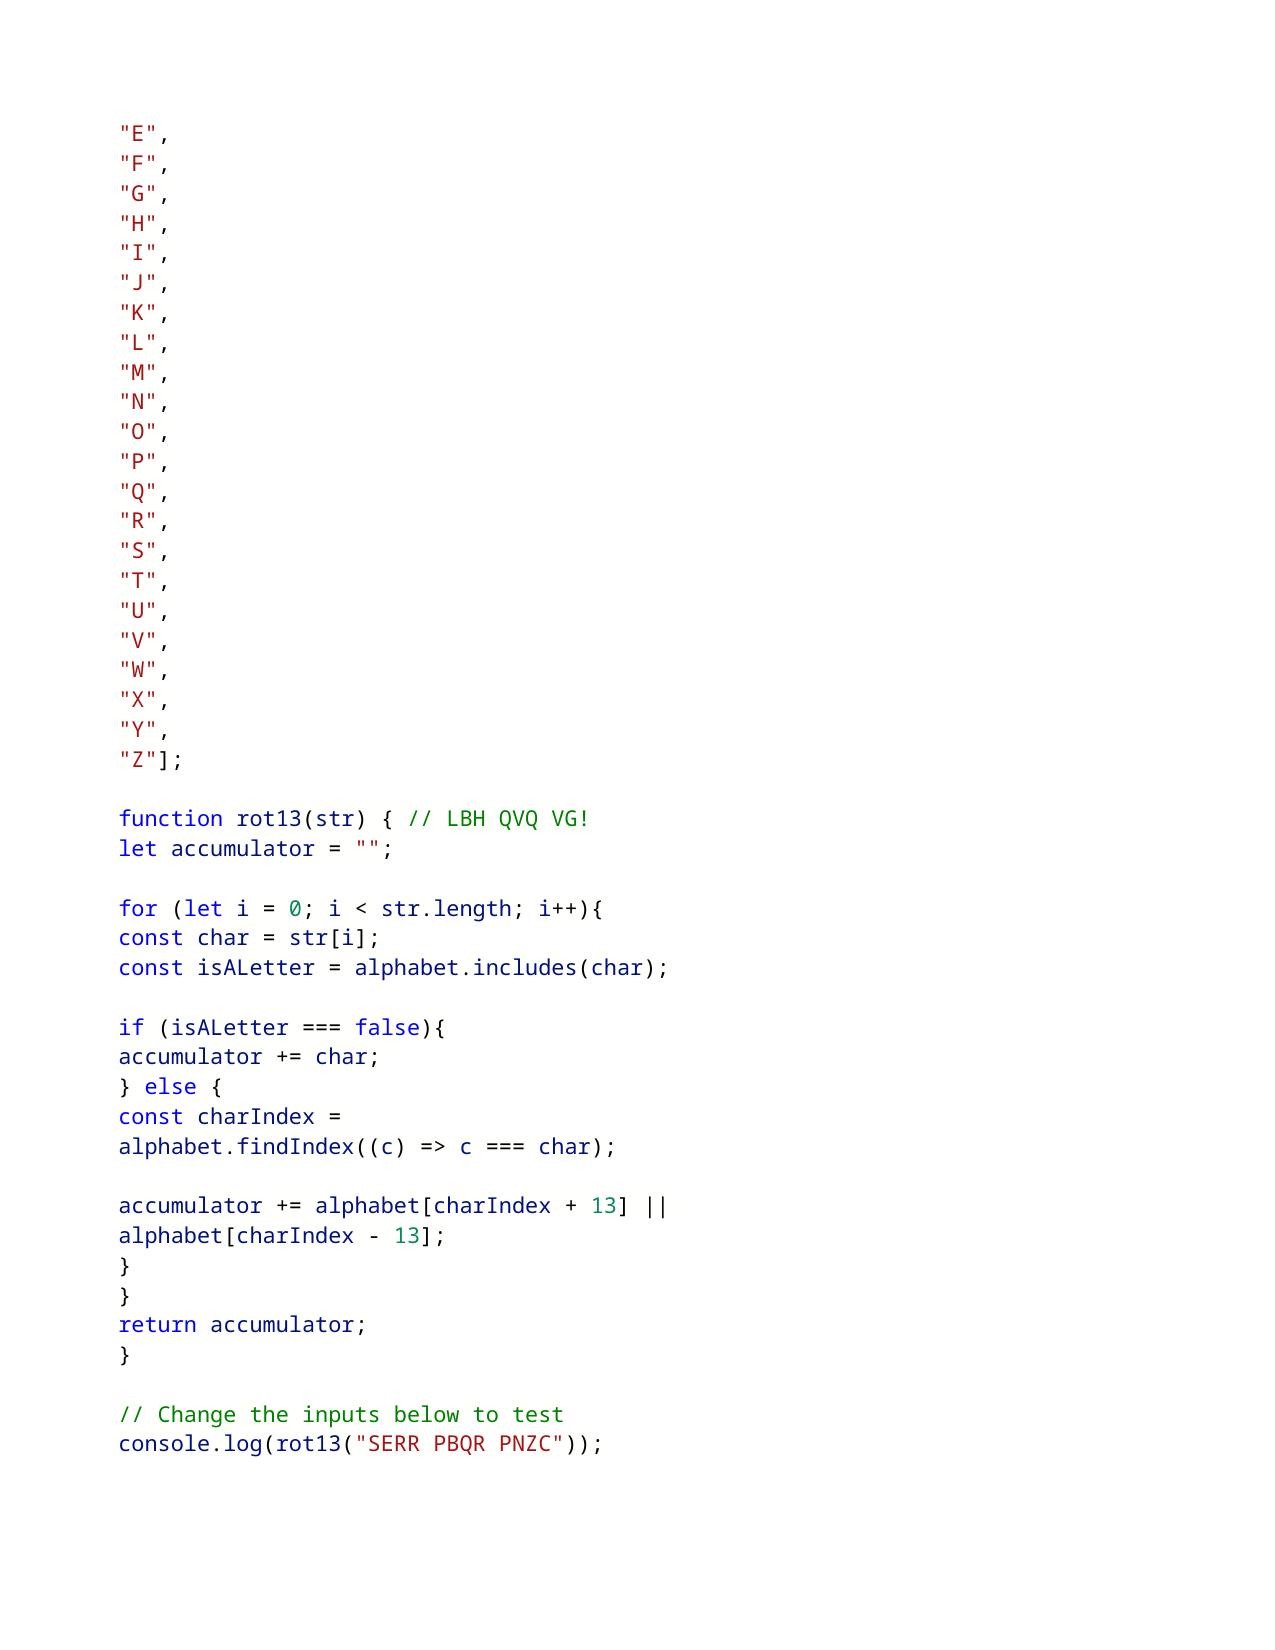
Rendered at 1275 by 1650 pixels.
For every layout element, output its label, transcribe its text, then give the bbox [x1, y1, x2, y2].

text let accumulator = ""; [118, 833, 1157, 863]
text "E", [118, 118, 1157, 148]
text "P", [118, 446, 1157, 476]
text } else { [118, 1071, 1157, 1101]
text } [118, 1279, 1157, 1309]
text const char = str[i]; [118, 922, 1157, 952]
text "X", [118, 684, 1157, 714]
text "O", [118, 416, 1157, 446]
text "R", [118, 505, 1157, 535]
text alphabet.findIndex((c) => c === char); [118, 1131, 1157, 1161]
text } [118, 1339, 1157, 1369]
text "Y", [118, 714, 1157, 744]
text "T", [118, 565, 1157, 595]
text for (let i = 0; i < str.length; i++){ [118, 892, 1157, 922]
text "L", [118, 327, 1157, 356]
text // Change the inputs below to test [118, 1399, 1157, 1428]
text const charIndex = [118, 1101, 1157, 1131]
text "S", [118, 535, 1157, 565]
text "G", [118, 178, 1157, 207]
text "V", [118, 624, 1157, 654]
text "F", [118, 148, 1157, 178]
text console.log(rot13("SERR PBQR PNZC")); [118, 1428, 1157, 1458]
text "Z"]; [118, 744, 1157, 773]
text const isALetter = alphabet.includes(char); [118, 952, 1157, 982]
text return accumulator; [118, 1309, 1157, 1339]
text "U", [118, 595, 1157, 624]
text alphabet[charIndex - 13]; [118, 1220, 1157, 1250]
text "Q", [118, 476, 1157, 505]
text if (isALetter === false){ [118, 1012, 1157, 1041]
text "I", [118, 237, 1157, 267]
text "N", [118, 386, 1157, 416]
text "K", [118, 297, 1157, 327]
text accumulator += char; [118, 1041, 1157, 1071]
text "W", [118, 654, 1157, 684]
text accumulator += alphabet[charIndex + 13] || [118, 1190, 1157, 1220]
text "M", [118, 356, 1157, 386]
text } [118, 1250, 1157, 1279]
text "H", [118, 207, 1157, 237]
text "J", [118, 267, 1157, 297]
text function rot13(str) { // LBH QVQ VG! [118, 803, 1157, 833]
